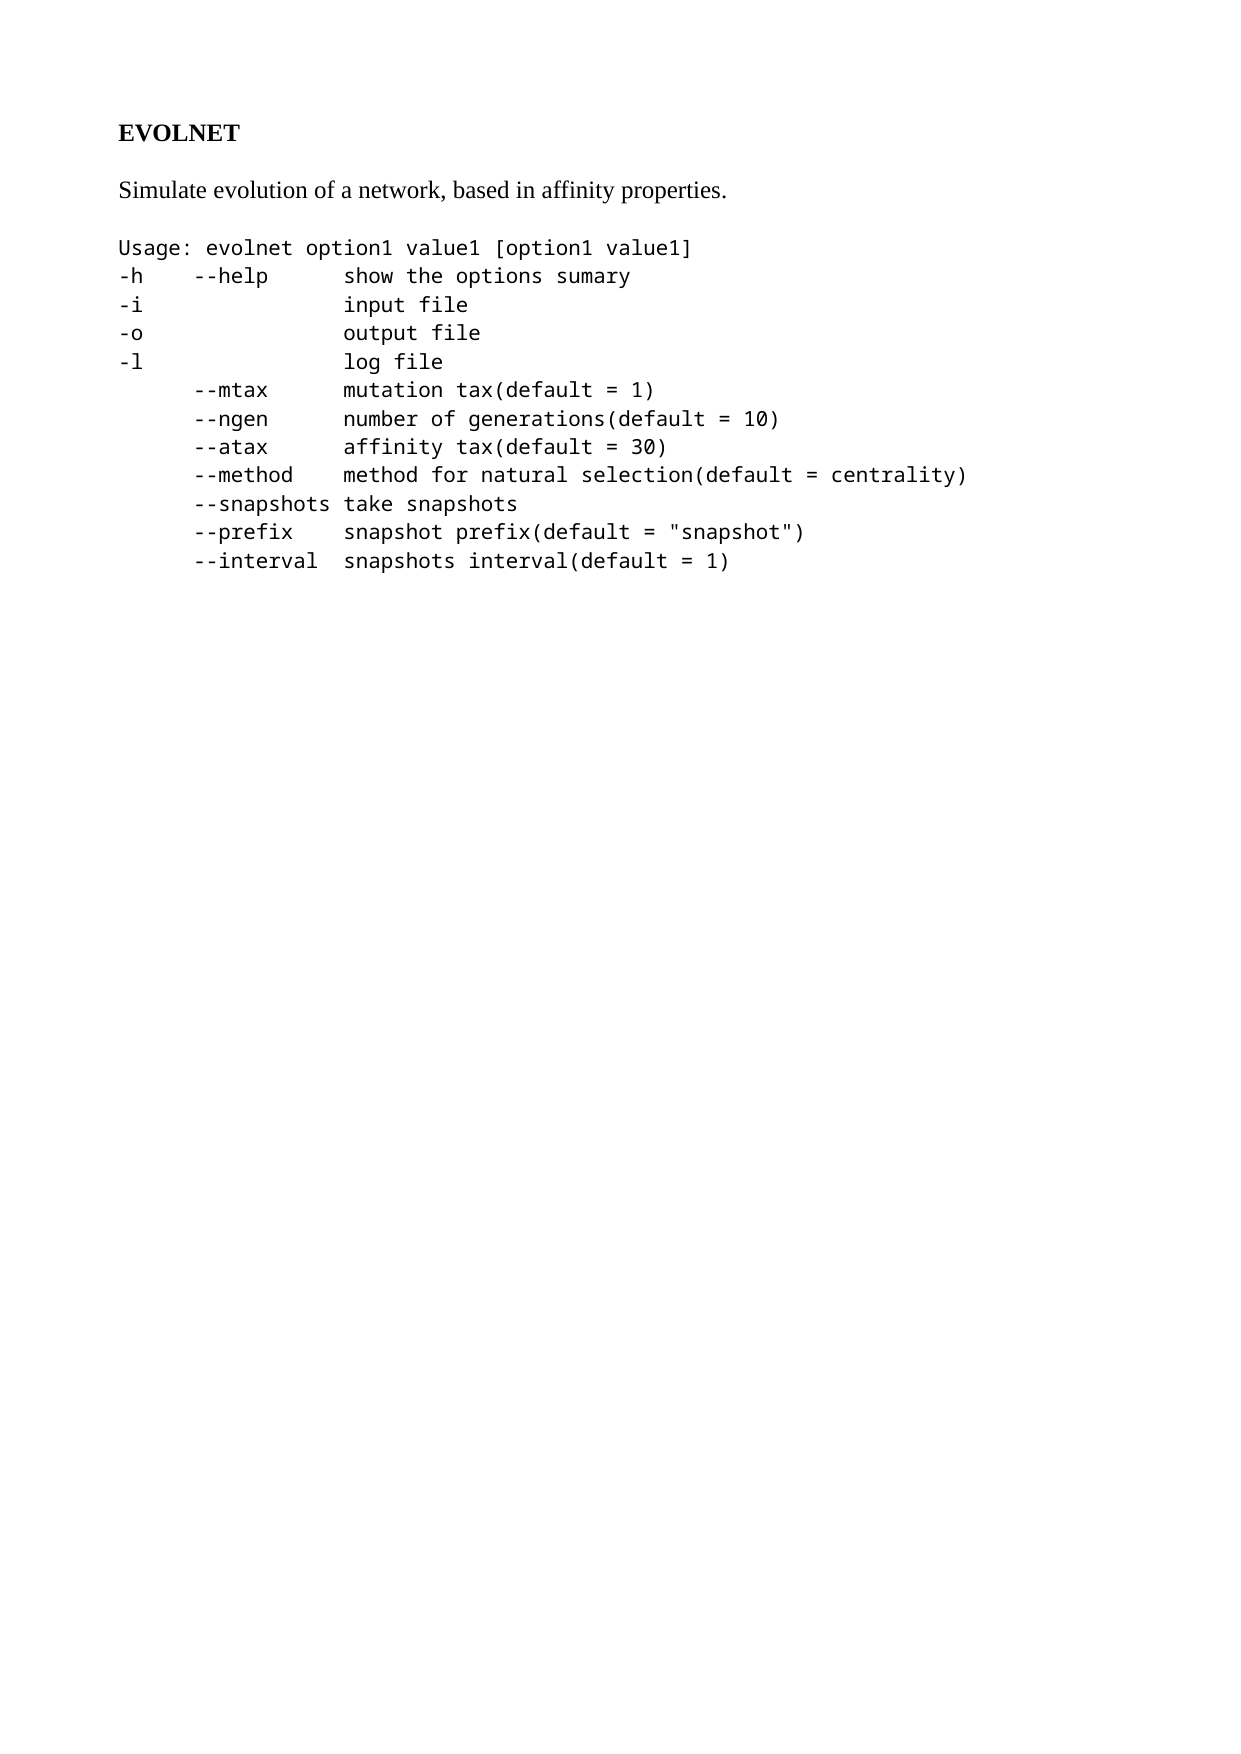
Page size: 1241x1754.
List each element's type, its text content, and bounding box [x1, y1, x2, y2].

text -o output file [118, 318, 1122, 347]
text -l log file [118, 347, 1122, 375]
text --atax affinity tax(default = 30) [118, 432, 1122, 461]
text --ngen number of generations(default = 10) [118, 404, 1122, 432]
text --snapshots take snapshots [118, 489, 1122, 517]
text --prefix snapshot prefix(default = "snapshot") [118, 517, 1122, 546]
text --interval snapshots interval(default = 1) [118, 546, 1122, 574]
text -i input file [118, 290, 1122, 318]
text Simulate evolution of a network, based in affinity properties. [118, 176, 1122, 204]
text EVOLNET [118, 118, 1122, 147]
text --mtax mutation tax(default = 1) [118, 375, 1122, 404]
text -h --help show the options sumary [118, 262, 1122, 290]
text Usage: evolnet option1 value1 [option1 value1] [118, 233, 1122, 262]
text --method method for natural selection(default = centrality) [118, 461, 1122, 489]
